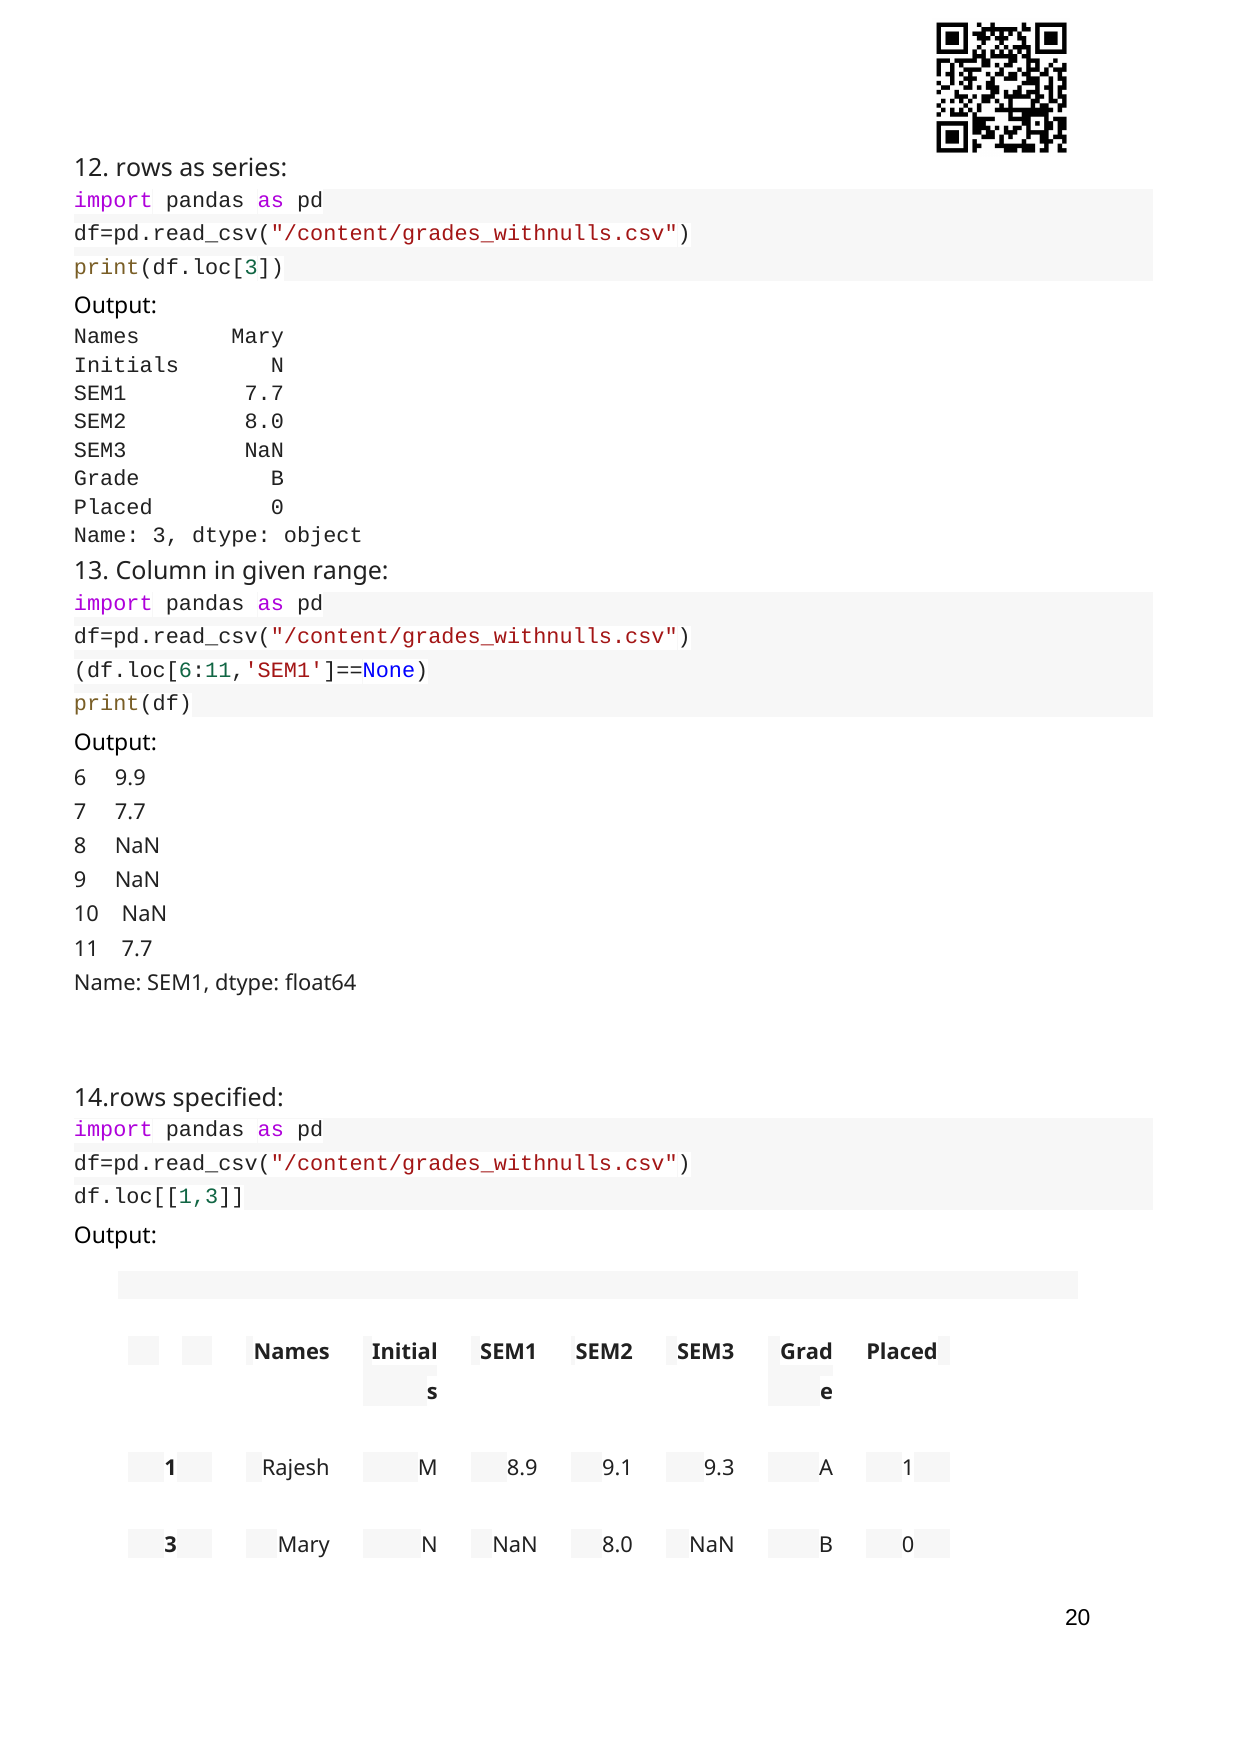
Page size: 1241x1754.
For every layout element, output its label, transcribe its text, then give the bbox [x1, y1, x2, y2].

text df=pd.read_csv("/content/grades_withnulls.csv") [74, 1152, 1153, 1177]
text 6 9.9 [74, 762, 1153, 792]
table_header [118, 1309, 235, 1425]
table_cell 8.9 [460, 1425, 560, 1502]
text 14.rows specified: [74, 1079, 1153, 1113]
table_cell NaN [656, 1502, 757, 1578]
table_header Grade [757, 1309, 856, 1425]
text 10 NaN [74, 898, 1153, 928]
text import pandas as pd [74, 1118, 1153, 1143]
text Grade B [74, 468, 1153, 492]
table_cell 1 [856, 1425, 973, 1502]
text SEM2 8.0 [74, 411, 1153, 436]
table_header SEM1 [460, 1309, 560, 1425]
table_header Initials [353, 1309, 460, 1425]
text df=pd.read_csv("/content/grades_withnulls.csv") [74, 626, 1153, 650]
table_cell M [353, 1425, 460, 1502]
table_cell A [757, 1425, 856, 1502]
text Output: [74, 1219, 1153, 1250]
table_header Placed [856, 1309, 973, 1425]
text Initials N [74, 354, 1153, 379]
table_header Names [235, 1309, 352, 1425]
text print(df) [74, 692, 1153, 717]
table_cell B [757, 1502, 856, 1578]
table_cell Mary [235, 1502, 352, 1578]
table_cell 9.1 [560, 1425, 656, 1502]
text import pandas as pd [74, 189, 1153, 214]
table_header SEM2 [560, 1309, 656, 1425]
table_cell 3 [118, 1502, 235, 1578]
text import pandas as pd [74, 592, 1153, 617]
text df.loc[[1,3]] [74, 1185, 1153, 1210]
text Output: [74, 726, 1153, 757]
text 8 NaN [74, 830, 1153, 860]
text Output: [74, 289, 1153, 321]
text Name: 3, dtype: object [74, 524, 1153, 549]
text 13. Column in given range: [74, 553, 1153, 587]
table_cell 1 [118, 1425, 235, 1502]
text 11 7.7 [74, 933, 1153, 962]
table_cell Rajesh [235, 1425, 352, 1502]
text Placed 0 [74, 496, 1153, 521]
text SEM1 7.7 [74, 382, 1153, 407]
table_cell 0 [856, 1502, 973, 1578]
text Names Mary [74, 325, 1153, 350]
text SEM3 NaN [74, 439, 1153, 464]
text 9 NaN [74, 864, 1153, 894]
text 7 7.7 [74, 796, 1153, 826]
text Name: SEM1, dtype: float64 [74, 967, 1153, 997]
table_header SEM3 [656, 1309, 757, 1425]
table_cell 9.3 [656, 1425, 757, 1502]
text df=pd.read_csv("/content/grades_withnulls.csv") [74, 223, 1153, 247]
table_cell 8.0 [560, 1502, 656, 1578]
table_cell N [353, 1502, 460, 1578]
text print(df.loc[3]) [74, 256, 1153, 281]
table_cell NaN [460, 1502, 560, 1578]
text (df.loc[6:11,'SEM1']==None) [74, 659, 1153, 684]
text 12. rows as series: [74, 150, 1153, 184]
